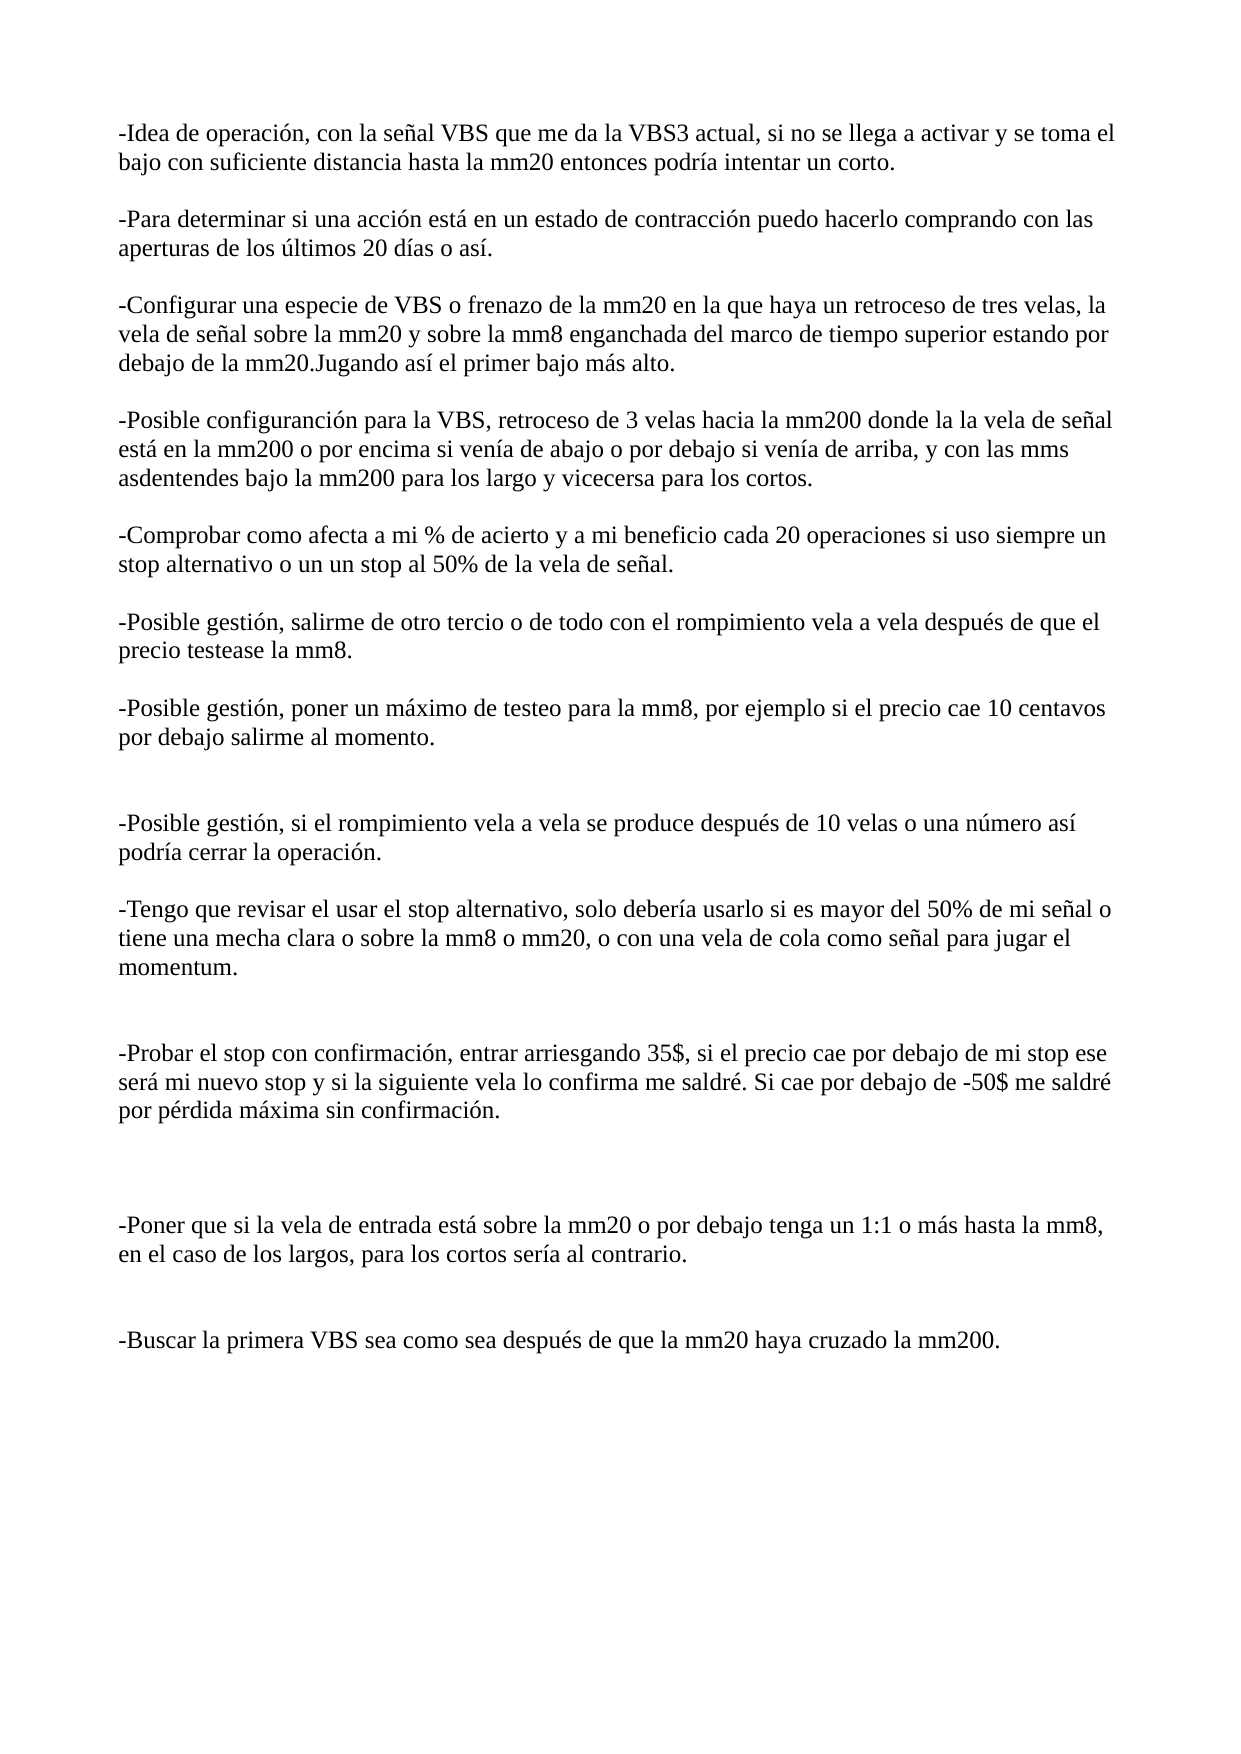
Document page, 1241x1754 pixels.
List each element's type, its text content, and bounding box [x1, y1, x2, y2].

text -Idea de operación, con la señal VBS que me da la VBS3 actual, si no se llega a activar y se toma el bajo con suficiente distancia hasta la mm20 entonces podría intentar un corto. [118, 118, 1122, 176]
text -Probar el stop con confirmación, entrar arriesgando 35$, si el precio cae por debajo de mi stop ese será mi nuevo stop y si la siguiente vela lo confirma me saldré. Si cae por debajo de -50$ me saldré por pérdida máxima sin confirmación. [118, 1038, 1122, 1124]
text -Posible gestión, poner un máximo de testeo para la mm8, por ejemplo si el precio cae 10 centavos por debajo salirme al momento. [118, 693, 1122, 751]
text -Posible gestión, salirme de otro tercio o de todo con el rompimiento vela a vela después de que el precio testease la mm8. [118, 607, 1122, 664]
text -Comprobar como afecta a mi % de acierto y a mi beneficio cada 20 operaciones si uso siempre un stop alternativo o un un stop al 50% de la vela de señal. [118, 521, 1122, 578]
text -Poner que si la vela de entrada está sobre la mm20 o por debajo tenga un 1:1 o más hasta la mm8, en el caso de los largos, para los cortos sería al contrario. [118, 1211, 1122, 1268]
text -Configurar una especie de VBS o frenazo de la mm20 en la que haya un retroceso de tres velas, la vela de señal sobre la mm20 y sobre la mm8 enganchada del marco de tiempo superior estando por debajo de la mm20.Jugando así el primer bajo más alto. [118, 291, 1122, 377]
text -Para determinar si una acción está en un estado de contracción puedo hacerlo comprando con las aperturas de los últimos 20 días o así. [118, 204, 1122, 262]
text -Posible gestión, si el rompimiento vela a vela se produce después de 10 velas o una número así podría cerrar la operación. [118, 808, 1122, 866]
text -Posible configuranción para la VBS, retroceso de 3 velas hacia la mm200 donde la la vela de señal está en la mm200 o por encima si venía de abajo o por debajo si venía de arriba, y con las mms asdentendes bajo la mm200 para los largo y vicecersa para los cortos. [118, 406, 1122, 492]
text -Buscar la primera VBS sea como sea después de que la mm20 haya cruzado la mm200. [118, 1326, 1122, 1354]
text -Tengo que revisar el usar el stop alternativo, solo debería usarlo si es mayor del 50% de mi señal o tiene una mecha clara o sobre la mm8 o mm20, o con una vela de cola como señal para jugar el momentum. [118, 894, 1122, 981]
